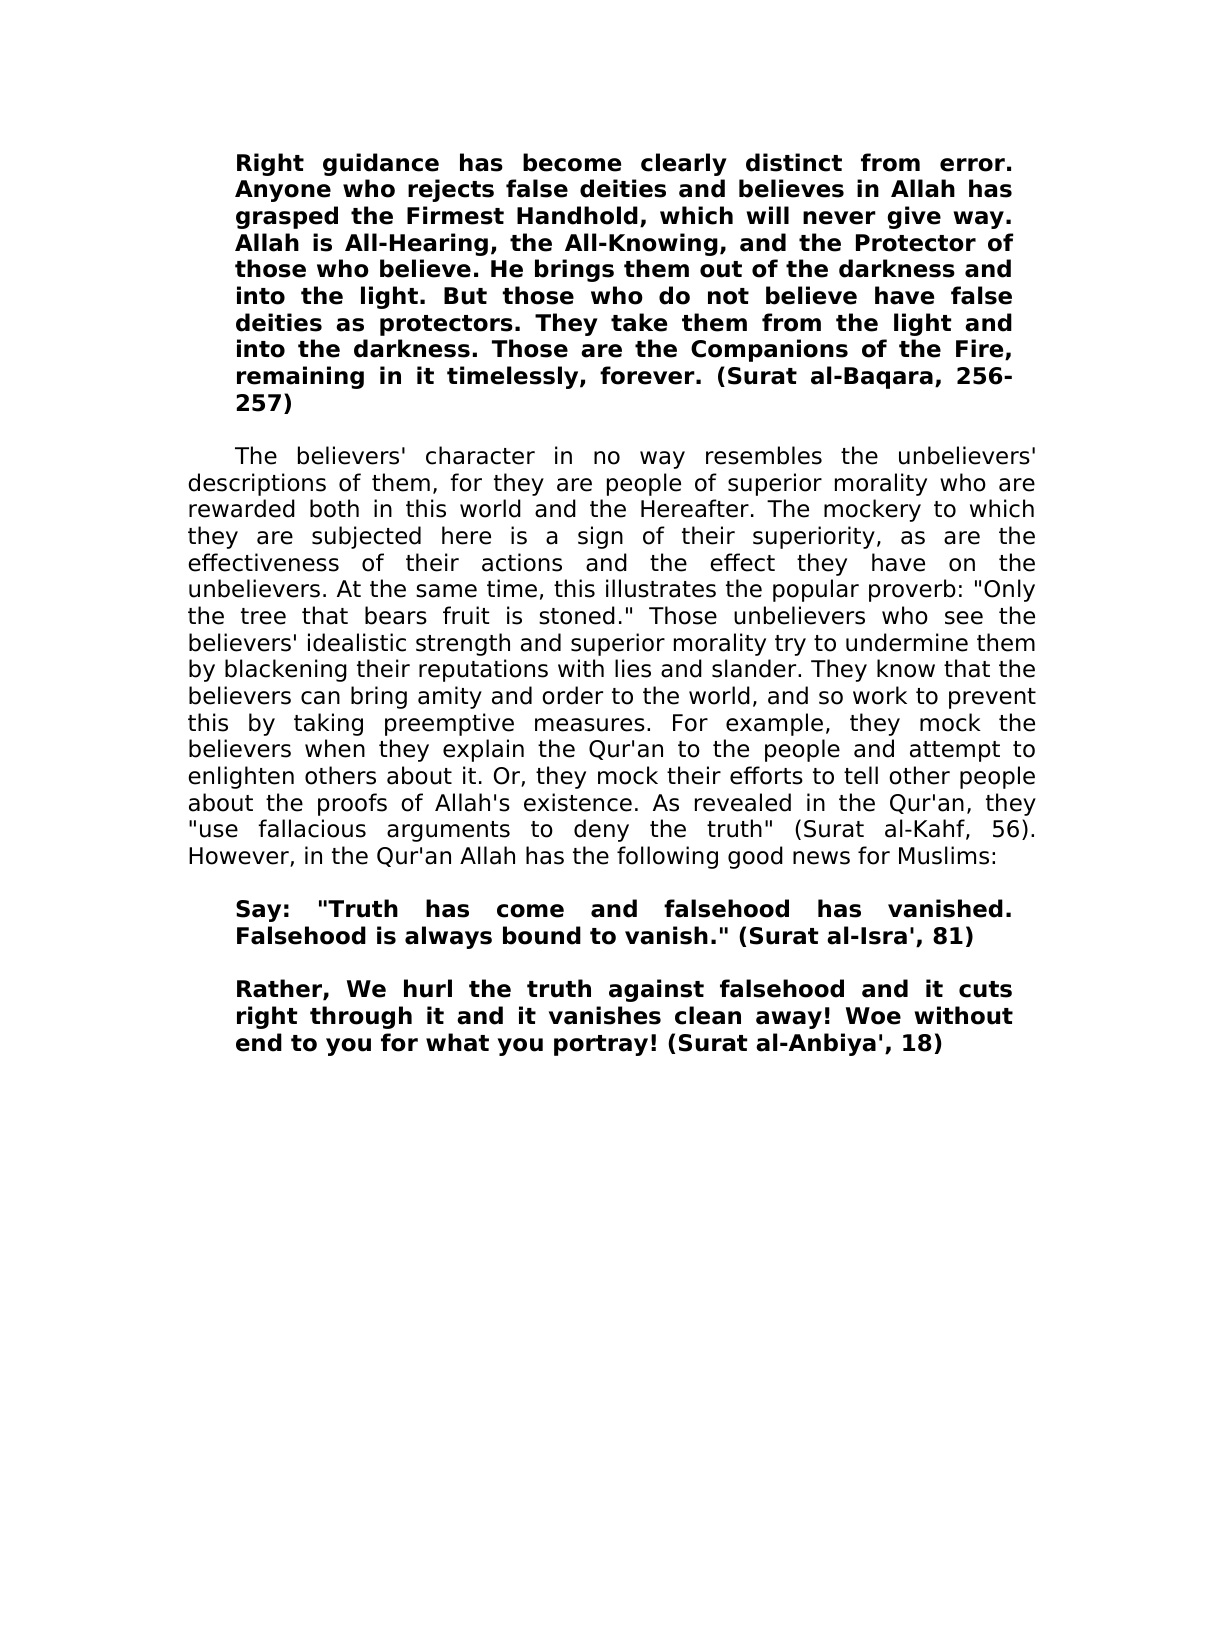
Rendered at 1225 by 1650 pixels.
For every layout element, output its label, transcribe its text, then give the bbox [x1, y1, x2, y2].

text Right guidance has become clearly distinct from error. Anyone who rejects false deities and believes in Allah has grasped the Firmest Handhold, which will never give way. Allah is All-Hearing, the All-Knowing, and the Protector of those who believe. He brings them out of the darkness and into the light. But those who do not believe have false deities as protectors. They take them from the light and into the darkness. Those are the Companions of the Fire, remaining in it timelessly, forever. (Surat al-Baqara, 256-257) [235, 150, 1014, 417]
text The believers' character in no way resembles the unbelievers' descriptions of them, for they are people of superior morality who are rewarded both in this world and the Hereafter. The mockery to which they are subjected here is a sign of their superiority, as are the effectiveness of their actions and the effect they have on the unbelievers. At the same time, this illustrates the popular proverb: "Only the tree that bears fruit is stoned." Those unbelievers who see the believers' idealistic strength and superior morality try to undermine them by blackening their reputations with lies and slander. They know that the believers can bring amity and order to the world, and so work to prevent this by taking preemptive measures. For example, they mock the believers when they explain the Qur'an to the people and attempt to enlighten others about it. Or, they mock their efforts to tell other people about the proofs of Allah's existence. As revealed in the Qur'an, they "use fallacious arguments to deny the truth" (Surat al-Kahf, 56). However, in the Qur'an Allah has the following good news for Muslims: [187, 443, 1037, 870]
text Rather, We hurl the truth against falsehood and it cuts right through it and it vanishes clean away! Woe without end to you for what you portray! (Surat al-Anbiya', 18) [235, 977, 1014, 1057]
text Say: "Truth has come and falsehood has vanished. Falsehood is always bound to vanish." (Surat al-Isra', 81) [235, 897, 1014, 950]
